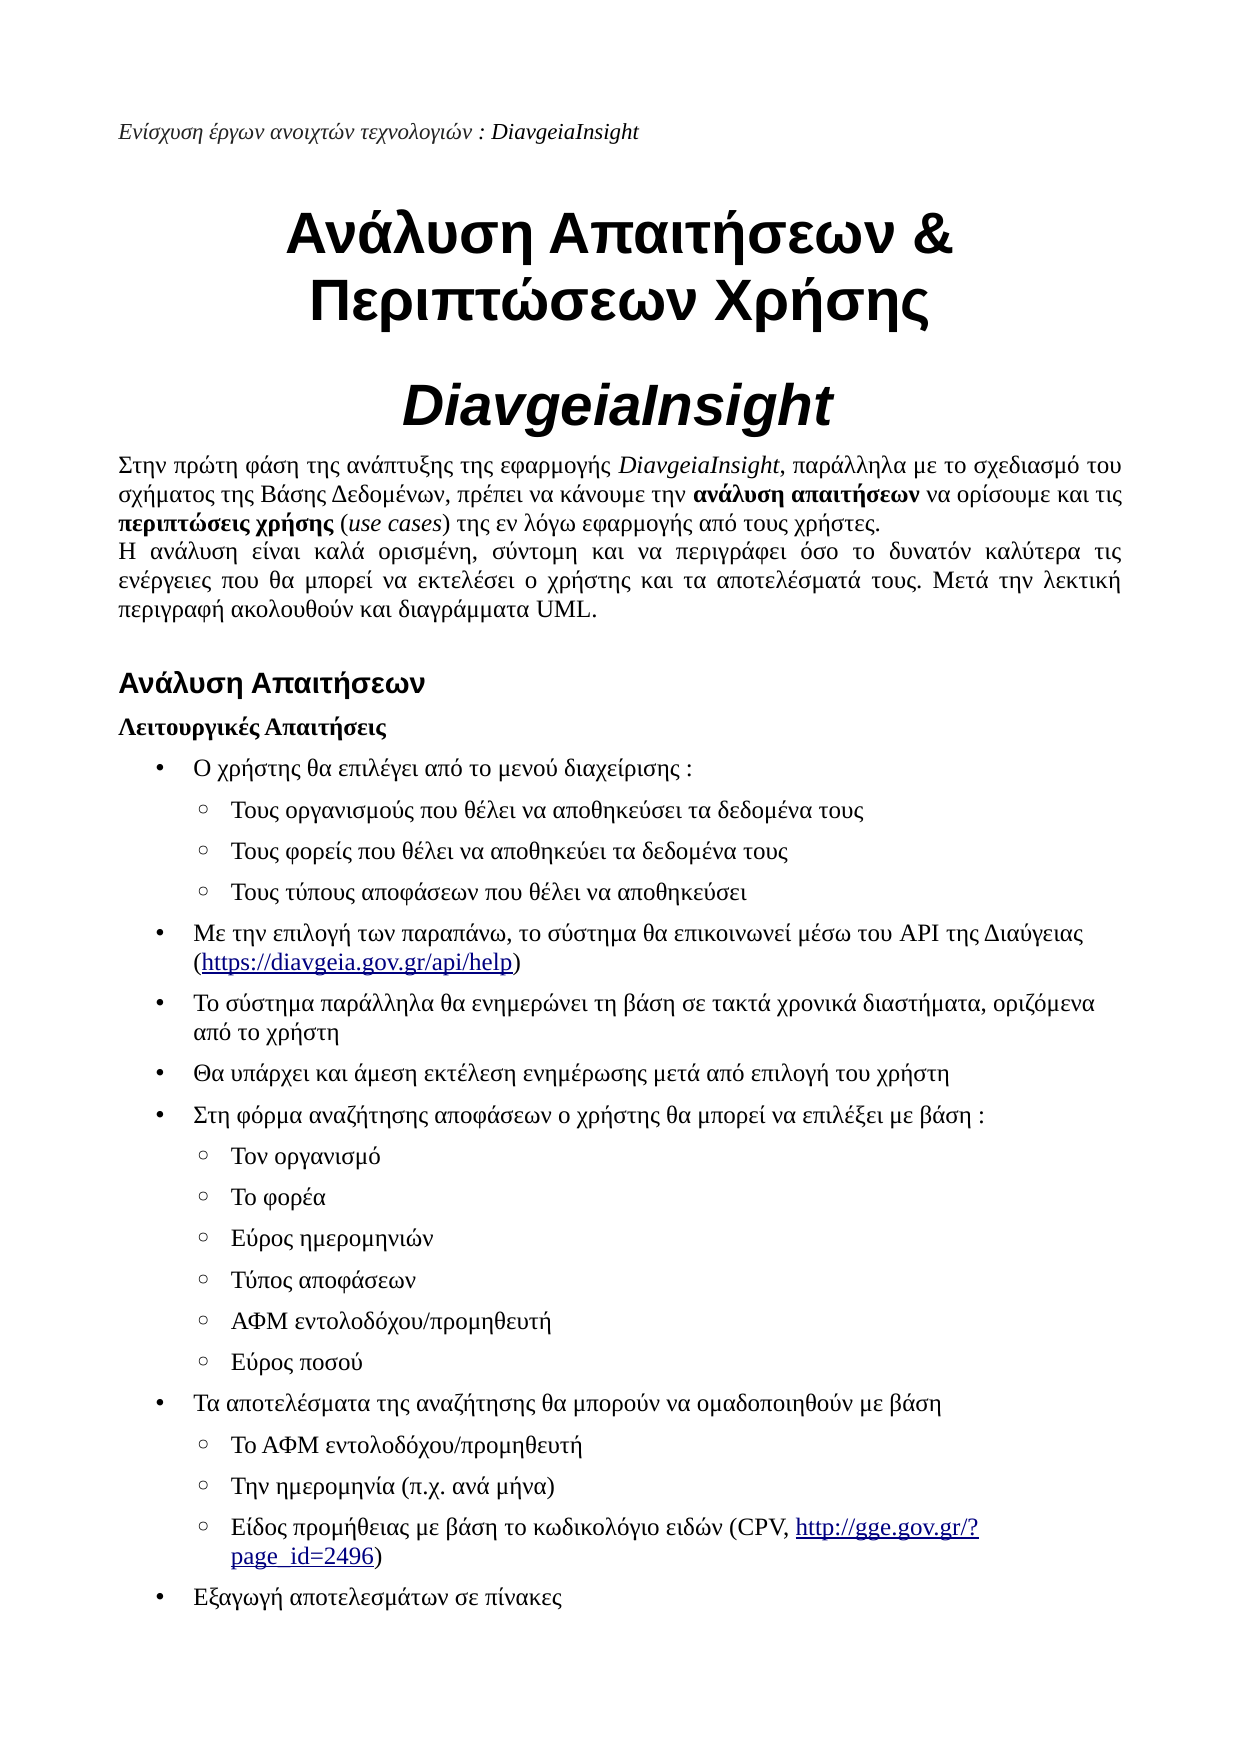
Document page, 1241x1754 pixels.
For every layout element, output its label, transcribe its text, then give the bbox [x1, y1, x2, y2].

list Ο χρήστης θα επιλέγει από το μενού διαχείρισης : [156, 753, 1122, 782]
list Τους οργανισμούς που θέλει να αποθηκεύσει τα δεδομένα τους [193, 795, 1122, 823]
list Το ΑΦΜ εντολοδόχου/προμηθευτή [193, 1430, 1122, 1458]
list Τους φορείς που θέλει να αποθηκεύει τα δεδομένα τους [193, 836, 1122, 865]
list Το σύστημα παράλληλα θα ενημερώνει τη βάση σε τακτά χρονικά διαστήματα, οριζόμενα από το χρήστη [156, 988, 1122, 1046]
list Με την επιλογή των παραπάνω, το σύστημα θα επικοινωνεί μέσω του API της Διαύγειας (https://diavgeia.gov.gr/api/help) [156, 918, 1122, 976]
list Την ημερομηνία (π.χ. ανά μήνα) [193, 1471, 1122, 1500]
list Τους τύπους αποφάσεων που θέλει να αποθηκεύσει [193, 877, 1122, 906]
list Το φορέα [193, 1182, 1122, 1211]
list Είδος προμήθειας με βάση το κωδικολόγιο ειδών (CPV, http://gge.gov.gr/?page_id=2496) [193, 1512, 1122, 1570]
text Λειτουργικές Απαιτήσεις [118, 712, 1122, 741]
list Τύπος αποφάσεων [193, 1265, 1122, 1293]
list Εξαγωγή αποτελεσμάτων σε πίνακες [156, 1582, 1122, 1611]
list Εύρος ημερομηνιών [193, 1223, 1122, 1252]
text Στην πρώτη φάση της ανάπτυξης της εφαρμογής DiavgeiaInsight, παράλληλα με το σχεδιασμό του σχήματος της Βάσης Δεδομένων, πρέπει να κάνουμε την ανάλυση απαιτήσεων να ορίσουμε και τις περιπτώσεις χρήσης (use cases) της εν λόγω εφαρμογής από τους χρήστες. [118, 450, 1122, 536]
list Τα αποτελέσματα της αναζήτησης θα μπορούν να ομαδοποιηθούν με βάση [156, 1388, 1122, 1417]
title DiavgeiaInsight [118, 371, 1122, 438]
list Στη φόρμα αναζήτησης αποφάσεων ο χρήστης θα μπορεί να επιλέξει με βάση : [156, 1100, 1122, 1128]
list Τον οργανισμό [193, 1141, 1122, 1170]
list Εύρος ποσού [193, 1347, 1122, 1376]
text Η ανάλυση είναι καλά ορισμένη, σύντομη και να περιγράφει όσο το δυνατόν καλύτερα τις ενέργειες που θα μπορεί να εκτελέσει ο χρήστης και τα αποτελέσματά τους. Μετά την λεκτική περιγραφή ακολουθούν και διαγράμματα UML. [118, 536, 1122, 623]
list Θα υπάρχει και άμεση εκτέλεση ενημέρωσης μετά από επιλογή του χρήστη [156, 1058, 1122, 1087]
subtitle Ανάλυση Απαιτήσεων [118, 666, 1122, 700]
title Ανάλυση Απαιτήσεων & Περιπτώσεων Χρήσης [118, 199, 1122, 333]
list ΑΦΜ εντολοδόχου/προμηθευτή [193, 1306, 1122, 1335]
